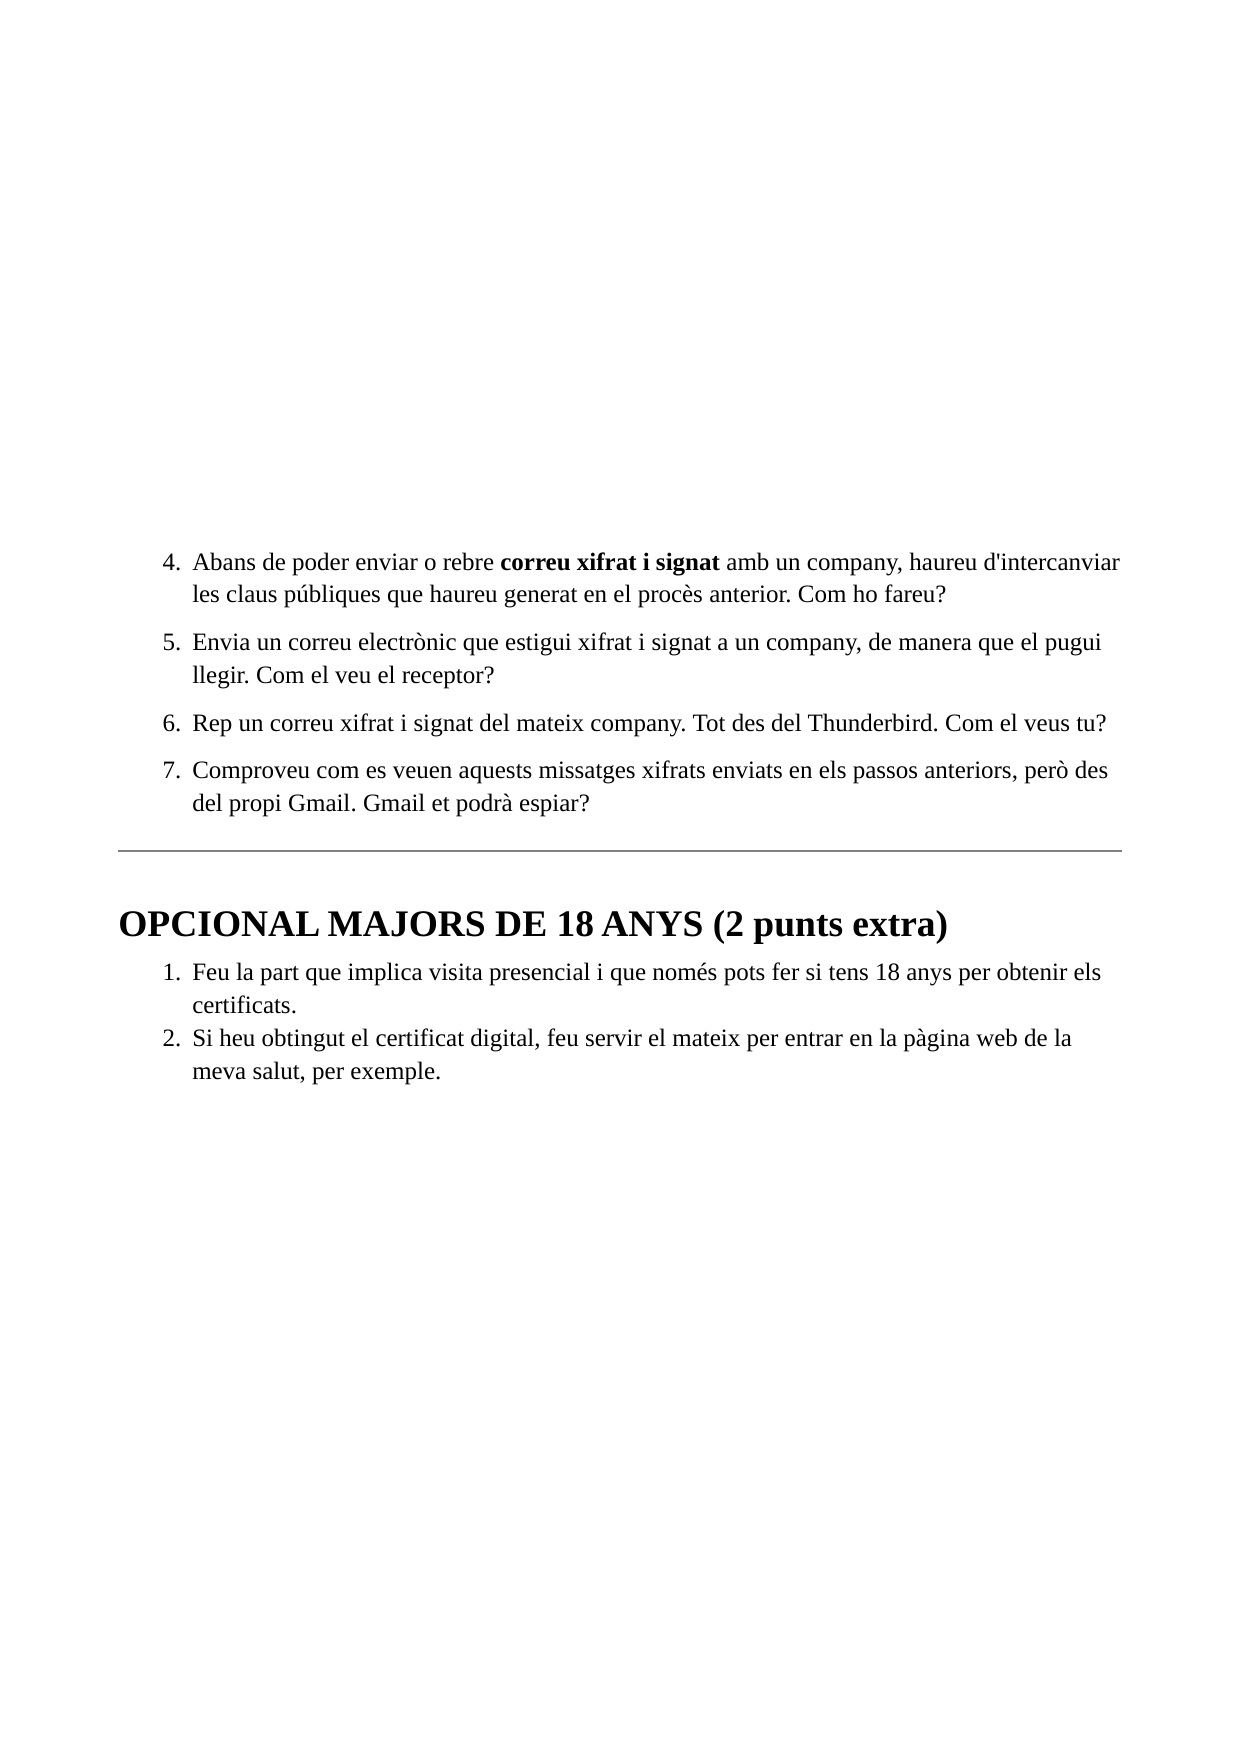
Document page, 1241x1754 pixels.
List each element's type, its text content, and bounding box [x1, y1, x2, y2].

subtitle OPCIONAL MAJORS DE 18 ANYS (2 punts extra) [118, 901, 1122, 944]
list Abans de poder enviar o rebre correu xifrat i signat amb un company, haureu d'intercanviar les claus públiques que haureu generat en el procès anterior. Com ho fareu? [162, 547, 1122, 608]
list Comproveu com es veuen aquests missatges xifrats enviats en els passos anteriors, però des del propi Gmail. Gmail et podrà espiar? [162, 755, 1122, 817]
list Si heu obtingut el certificat digital, feu servir el mateix per entrar en la pàgina web de la meva salut, per exemple. [162, 1023, 1122, 1084]
list Envia un correu electrònic que estigui xifrat i signat a un company, de manera que el pugui llegir. Com el veu el receptor? [162, 627, 1122, 689]
list Feu la part que implica visita presencial i que només pots fer si tens 18 anys per obtenir els certificats. [162, 957, 1122, 1018]
list Rep un correu xifrat i signat del mateix company. Tot des del Thunderbird. Com el veus tu? [162, 708, 1122, 737]
